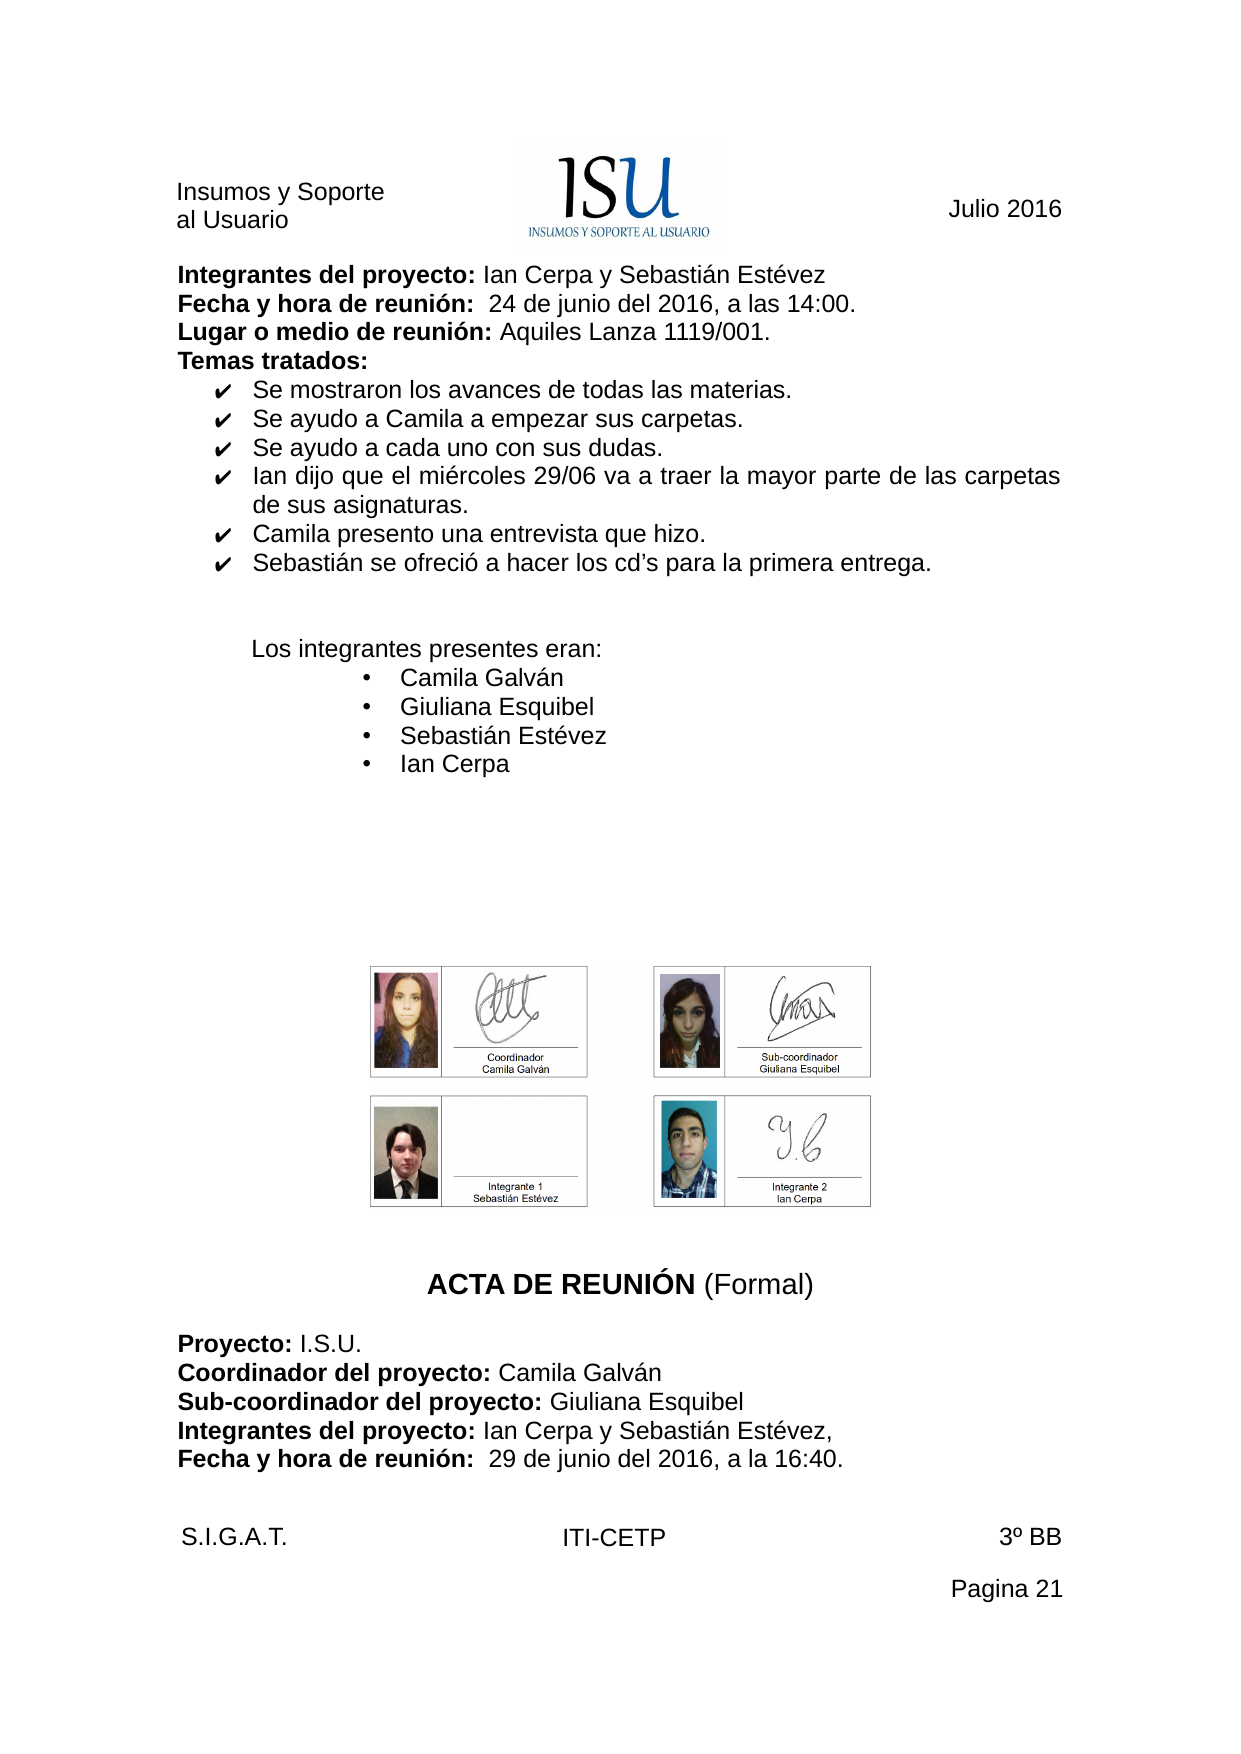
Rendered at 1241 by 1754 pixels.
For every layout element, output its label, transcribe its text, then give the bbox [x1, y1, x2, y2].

text Integrantes del proyecto: Ian Cerpa y Sebastián Estévez, [177, 1416, 1063, 1444]
list Camila Galván [362, 663, 1063, 692]
picture [517, 138, 723, 252]
list Giuliana Esquibel [362, 692, 1063, 721]
list Ian Cerpa [362, 749, 1063, 778]
text Temas tratados: [177, 346, 1063, 375]
list Ian dijo que el miércoles 29/06 va a traer la mayor parte de las carpetas de sus asignaturas. [215, 461, 1063, 519]
list Se ayudo a cada uno con sus dudas. [215, 432, 1063, 461]
text Sub-coordinador del proyecto: Giuliana Esquibel [177, 1387, 1063, 1416]
text Coordinador del proyecto: Camila Galván [177, 1358, 1063, 1387]
text Lugar o medio de reunión: Aquiles Lanza 1119/001. [177, 317, 1063, 346]
text Fecha y hora de reunión: 29 de junio del 2016, a la 16:40. [177, 1444, 1063, 1473]
list Sebastián Estévez [362, 721, 1063, 749]
text Los integrantes presentes eran: [177, 634, 1063, 663]
text ACTA DE REUNIÓN (Formal) [177, 1267, 1063, 1301]
list Sebastián se ofreció a hacer los cd’s para la primera entrega. [215, 548, 1063, 577]
list Se ayudo a Camila a empezar sus carpetas. [215, 404, 1063, 432]
text Fecha y hora de reunión: 24 de junio del 2016, a las 14:00. [177, 288, 1063, 317]
picture [367, 963, 873, 1209]
text Integrantes del proyecto: Ian Cerpa y Sebastián Estévez [177, 260, 1063, 288]
list Camila presento una entrevista que hizo. [215, 519, 1063, 548]
text Proyecto: I.S.U. [177, 1329, 1063, 1358]
list Se mostraron los avances de todas las materias. [215, 375, 1063, 404]
